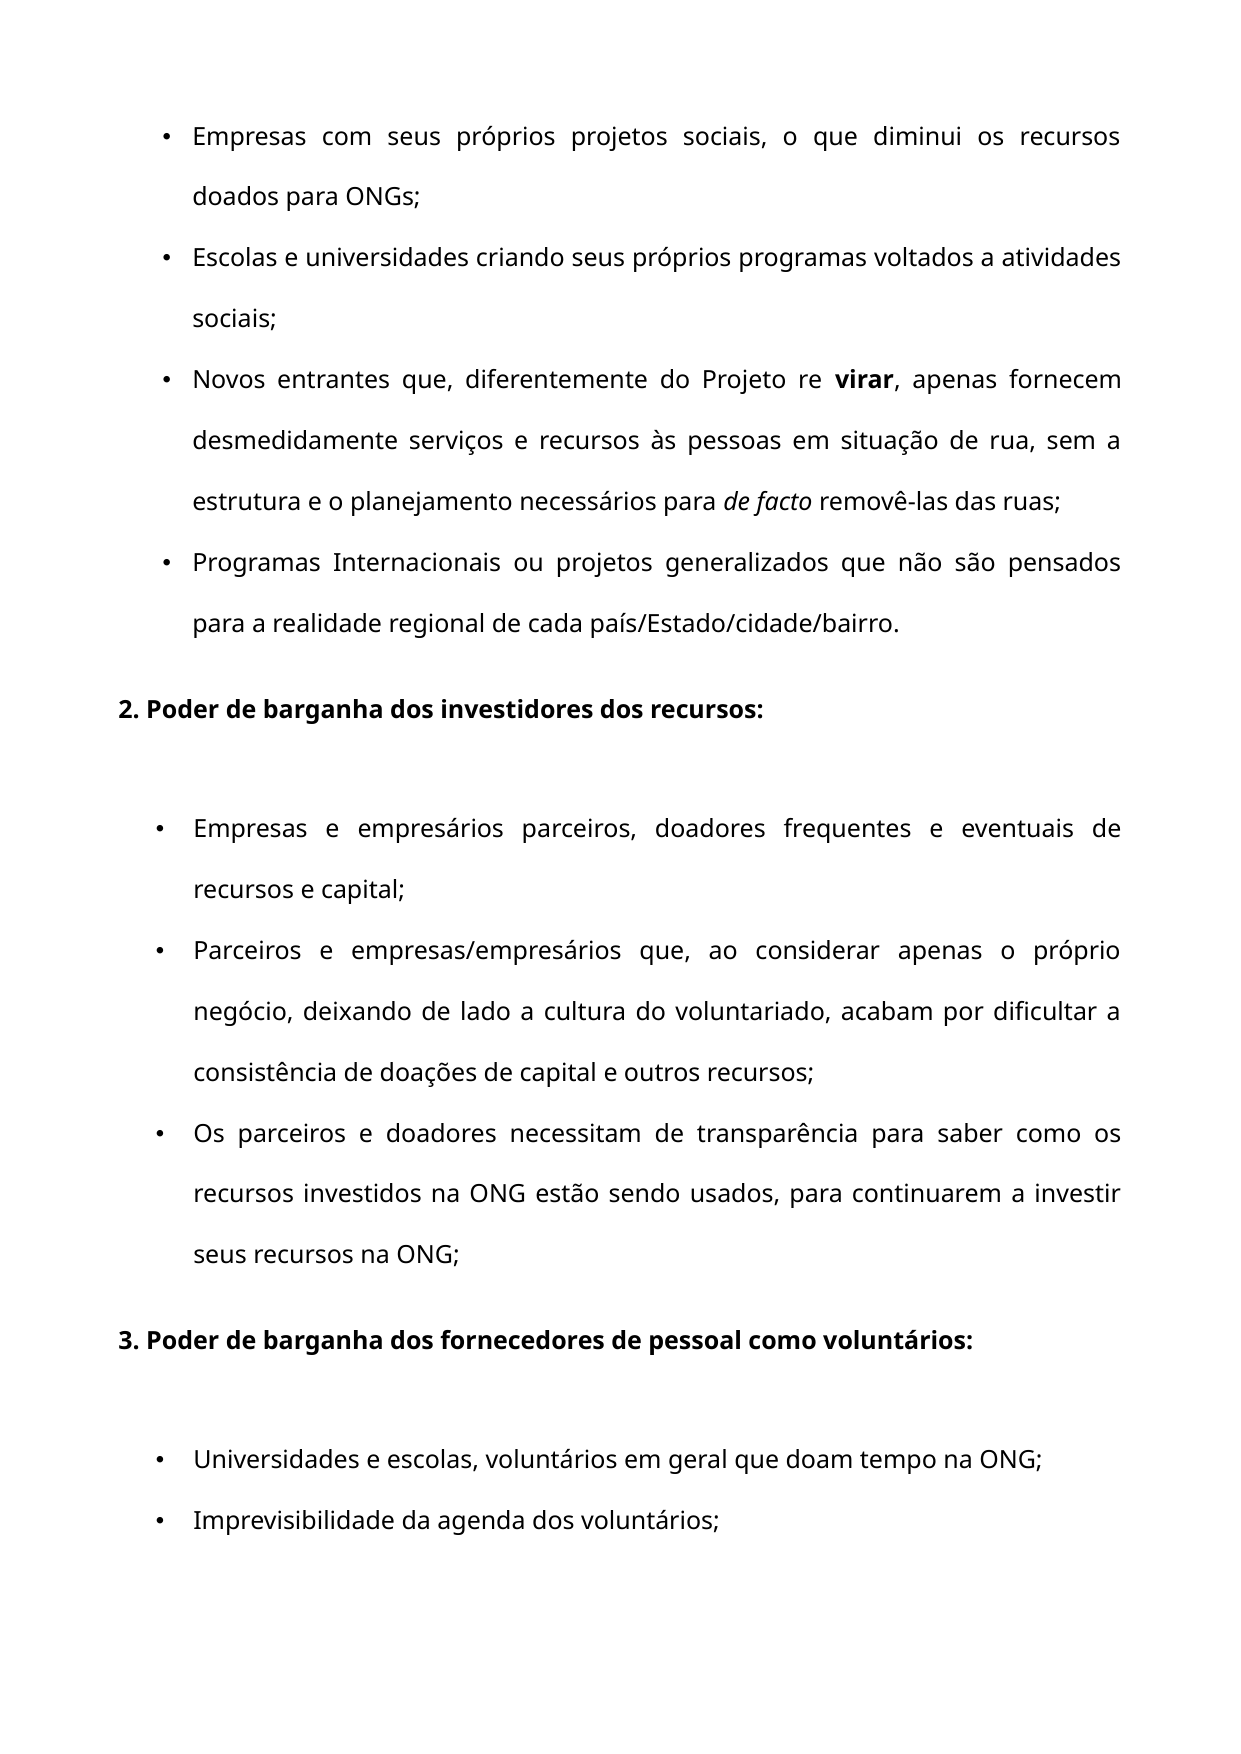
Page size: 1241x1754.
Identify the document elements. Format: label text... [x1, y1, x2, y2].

list Parceiros e empresas/empresários que, ao considerar apenas o próprio negócio, deixando de lado a cultura do voluntariado, acabam por dificultar a consistência de doações de capital e outros recursos; [156, 932, 1122, 1088]
list Programas Internacionais ou projetos generalizados que não são pensados para a realidade regional de cada país/Estado/cidade/bairro. [162, 545, 1122, 640]
list Escolas e universidades criando seus próprios programas voltados a atividades sociais; [162, 240, 1122, 335]
text 2. Poder de barganha dos investidores dos recursos: [118, 692, 1122, 726]
list Os parceiros e doadores necessitam de transparência para saber como os recursos investidos na ONG estão sendo usados, para continuarem a investir seus recursos na ONG; [156, 1115, 1122, 1271]
list Empresas com seus próprios projetos sociais, o que diminui os recursos doados para ONGs; [162, 118, 1122, 213]
list Imprevisibilidade da agenda dos voluntários; [156, 1503, 1122, 1537]
text 3. Poder de barganha dos fornecedores de pessoal como voluntários: [118, 1323, 1122, 1357]
list Novos entrantes que, diferentemente do Projeto re virar, apenas fornecem desmedidamente serviços e recursos às pessoas em situação de rua, sem a estrutura e o planejamento necessários para de facto removê-las das ruas; [162, 362, 1122, 518]
list Empresas e empresários parceiros, doadores frequentes e eventuais de recursos e capital; [156, 811, 1122, 906]
list Universidades e escolas, voluntários em geral que doam tempo na ONG; [156, 1442, 1122, 1476]
